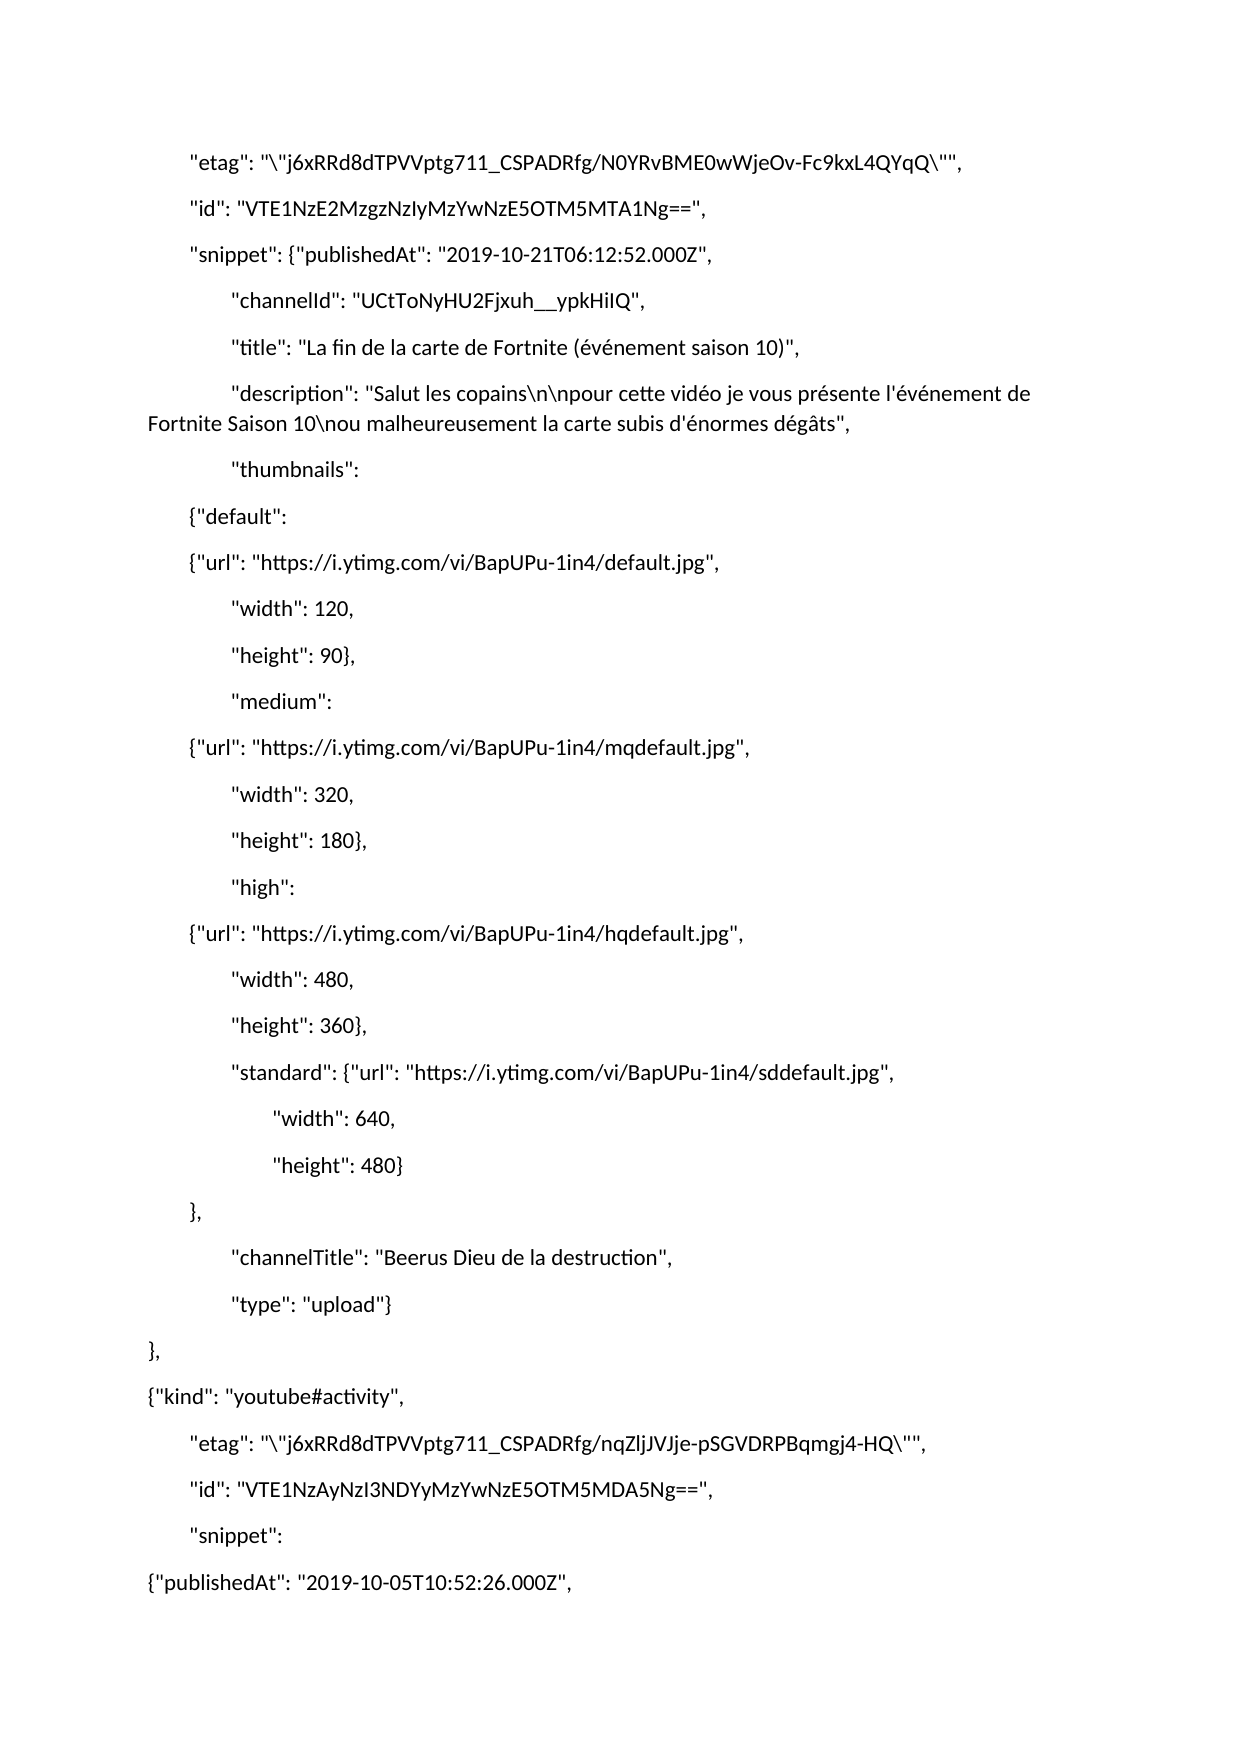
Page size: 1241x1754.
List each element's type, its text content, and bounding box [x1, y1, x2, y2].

text "id": "VTE1NzAyNzI3NDYyMzYwNzE5OTM5MDA5Ng==", [148, 1475, 1093, 1503]
text "thumbnails": [148, 455, 1093, 483]
text "type": "upload"} [148, 1290, 1093, 1318]
text "snippet": {"publishedAt": "2019-10-21T06:12:52.000Z", [148, 240, 1093, 268]
text "width": 120, [148, 594, 1093, 622]
text "snippet": [148, 1522, 1093, 1549]
text "etag": "\"j6xRRd8dTPVVptg711_CSPADRfg/nqZljJVJje-pSGVDRPBqmgj4-HQ\"", [148, 1429, 1093, 1457]
text "width": 320, [148, 780, 1093, 808]
text "width": 640, [148, 1104, 1093, 1132]
text {"kind": "youtube#activity", [148, 1382, 1093, 1411]
text "height": 90}, [148, 641, 1093, 669]
text "width": 480, [148, 965, 1093, 993]
text "channelTitle": "Beerus Dieu de la destruction", [148, 1243, 1093, 1271]
text }, [148, 1197, 1093, 1225]
text "standard": {"url": "https://i.ytimg.com/vi/BapUPu-1in4/sddefault.jpg", [148, 1058, 1093, 1086]
text {"url": "https://i.ytimg.com/vi/BapUPu-1in4/hqdefault.jpg", [148, 919, 1093, 947]
text {"url": "https://i.ytimg.com/vi/BapUPu-1in4/mqdefault.jpg", [148, 733, 1093, 762]
text "channelId": "UCtToNyHU2Fjxuh__ypkHiIQ", [148, 287, 1093, 315]
text "id": "VTE1NzE2MzgzNzIyMzYwNzE5OTM5MTA1Ng==", [148, 194, 1093, 222]
text "etag": "\"j6xRRd8dTPVVptg711_CSPADRfg/N0YRvBME0wWjeOv-Fc9kxL4QYqQ\"", [148, 148, 1093, 176]
text {"default": [148, 502, 1093, 530]
text "high": [148, 873, 1093, 901]
text "title": "La fin de la carte de Fortnite (événement saison 10)", [148, 333, 1093, 361]
text "height": 480} [148, 1151, 1093, 1179]
text {"url": "https://i.ytimg.com/vi/BapUPu-1in4/default.jpg", [148, 548, 1093, 576]
text "height": 180}, [148, 826, 1093, 854]
text "description": "Salut les copains\n\npour cette vidéo je vous présente l'événement de Fortnite Saison 10\nou malheureusement la carte subis d'énormes dégâts", [148, 379, 1093, 437]
text {"publishedAt": "2019-10-05T10:52:26.000Z", [148, 1568, 1093, 1596]
text "height": 360}, [148, 1012, 1093, 1040]
text }, [148, 1336, 1093, 1364]
text "medium": [148, 687, 1093, 715]
